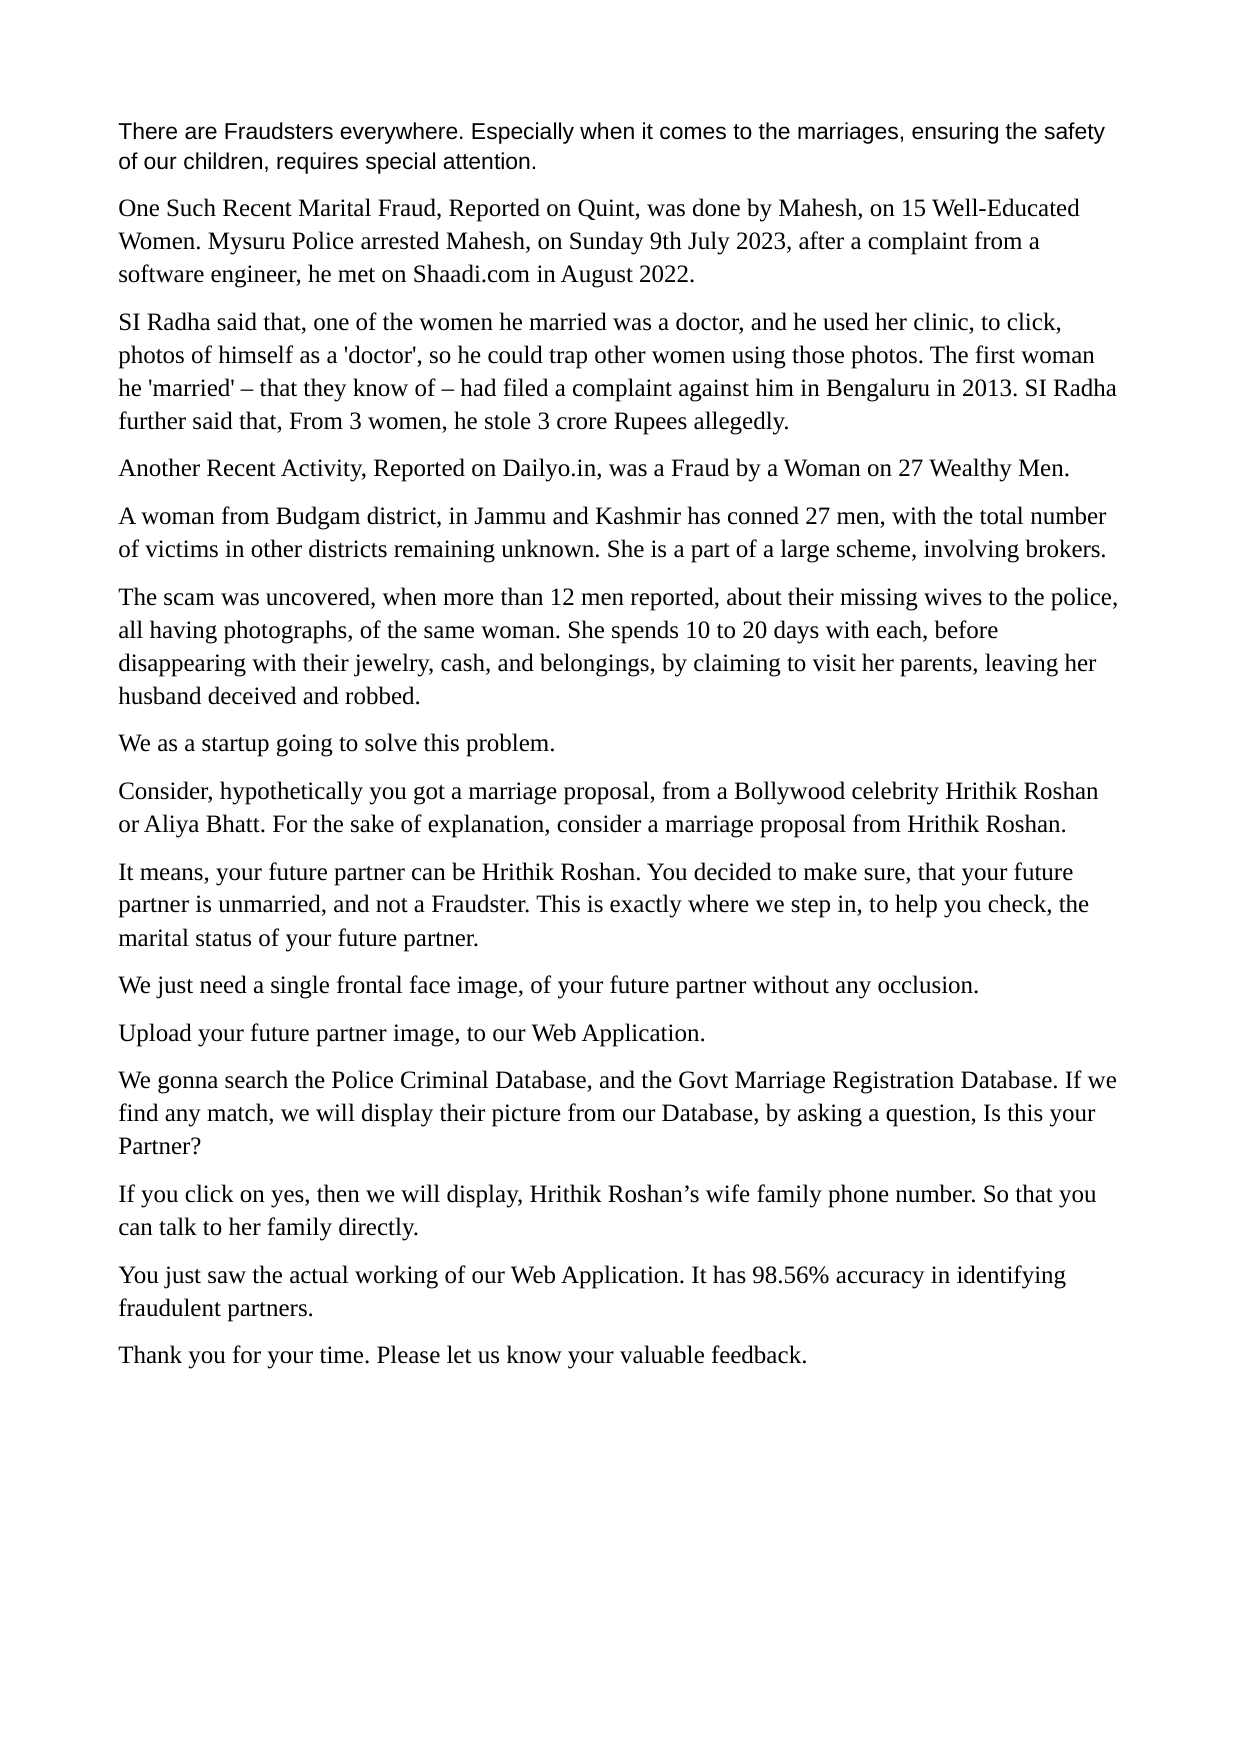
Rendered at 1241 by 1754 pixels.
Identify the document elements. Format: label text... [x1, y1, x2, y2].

text Consider, hypothetically you got a marriage proposal, from a Bollywood celebrity Hrithik Roshan or Aliya Bhatt. For the sake of explanation, consider a marriage proposal from Hrithik Roshan. [118, 776, 1122, 838]
text Thank you for your time. Please let us know your valuable feedback. [118, 1340, 1122, 1369]
text The scam was uncovered, when more than 12 men reported, about their missing wives to the police, all having photographs, of the same woman. She spends 10 to 20 days with each, before disappearing with their jewelry, cash, and belongings, by claiming to visit her parents, leaving her husband deceived and robbed. [118, 582, 1122, 709]
text Another Recent Activity, Reported on Dailyo.in, was a Fraud by a Woman on 27 Wealthy Men. [118, 453, 1122, 482]
text SI Radha said that, one of the women he married was a doctor, and he used her clinic, to click, photos of himself as a 'doctor', so he could trap other women using those photos. The first woman he 'married' – that they know of – had filed a complaint against him in Bengaluru in 2013. SI Radha further said that, From 3 women, he stole 3 crore Rupees allegedly. [118, 307, 1122, 434]
text A woman from Budgam district, in Jammu and Kashmir has conned 27 men, with the total number of victims in other districts remaining unknown. She is a part of a large scheme, involving brokers. [118, 501, 1122, 563]
text You just saw the actual working of our Web Application. It has 98.56% accuracy in identifying fraudulent partners. [118, 1260, 1122, 1321]
text One Such Recent Marital Fraud, Reported on Quint, was done by Mahesh, on 15 Well-Educated Women. Mysuru Police arrested Mahesh, on Sunday 9th July 2023, after a complaint from a software engineer, he met on Shaadi.com in August 2022. [118, 193, 1122, 288]
text There are Fraudsters everywhere. Especially when it comes to the marriages, ensuring the safety of our children, requires special attention. [118, 118, 1122, 175]
text We gonna search the Police Criminal Database, and the Govt Marriage Registration Database. If we find any match, we will display their picture from our Database, by asking a question, Is this your Partner? [118, 1065, 1122, 1160]
text If you click on yes, then we will display, Hrithik Roshan’s wife family phone number. So that you can talk to her family directly. [118, 1179, 1122, 1241]
text We just need a single frontal face image, of your future partner without any occlusion. [118, 970, 1122, 999]
text We as a startup going to solve this problem. [118, 728, 1122, 757]
text It means, your future partner can be Hrithik Roshan. You decided to make sure, that your future partner is unmarried, and not a Fraudster. This is exactly where we step in, to help you check, the marital status of your future partner. [118, 857, 1122, 951]
text Upload your future partner image, to our Web Application. [118, 1018, 1122, 1047]
